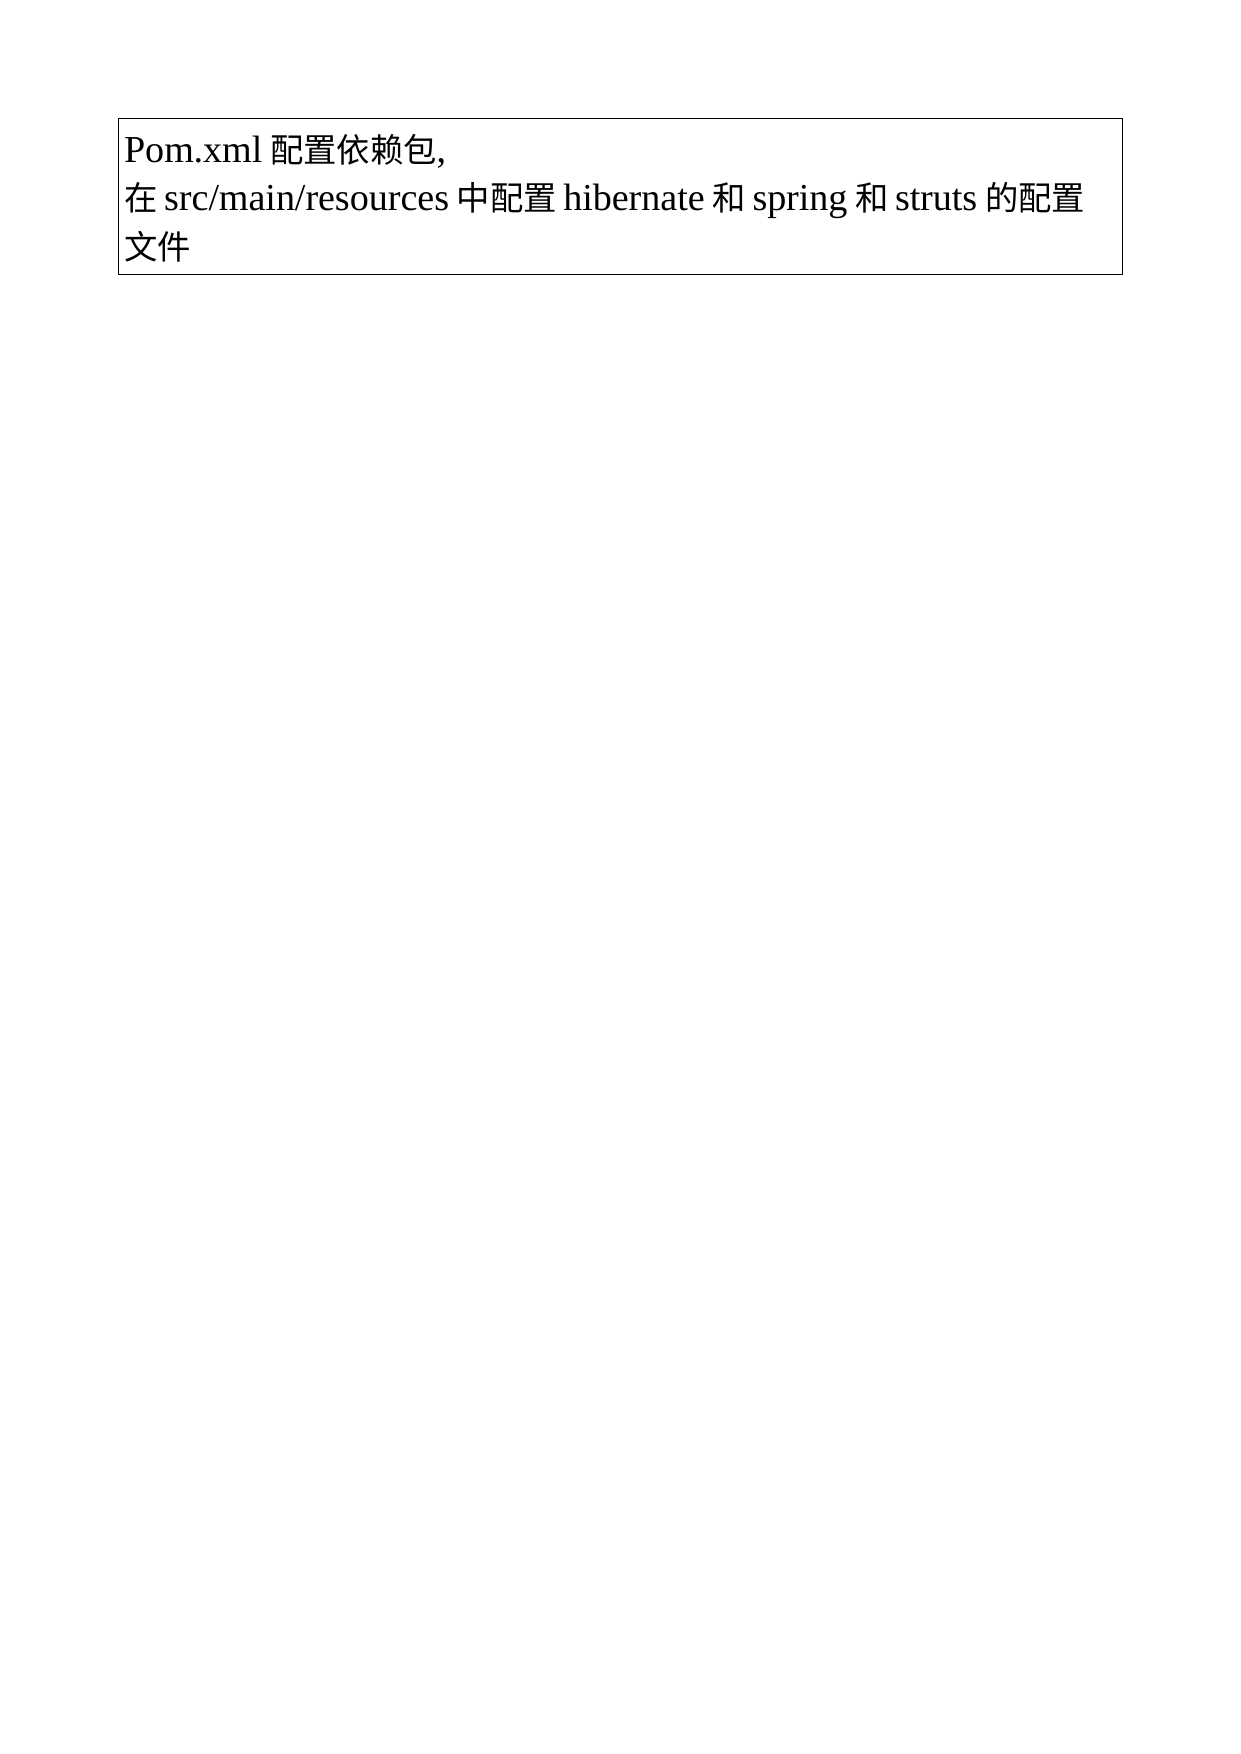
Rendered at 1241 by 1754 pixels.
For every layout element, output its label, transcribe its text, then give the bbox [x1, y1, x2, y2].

table_header Pom.xml配置依赖包, 在src/main/resources中配置hibernate和spring和struts的配置文件 [119, 119, 1122, 274]
